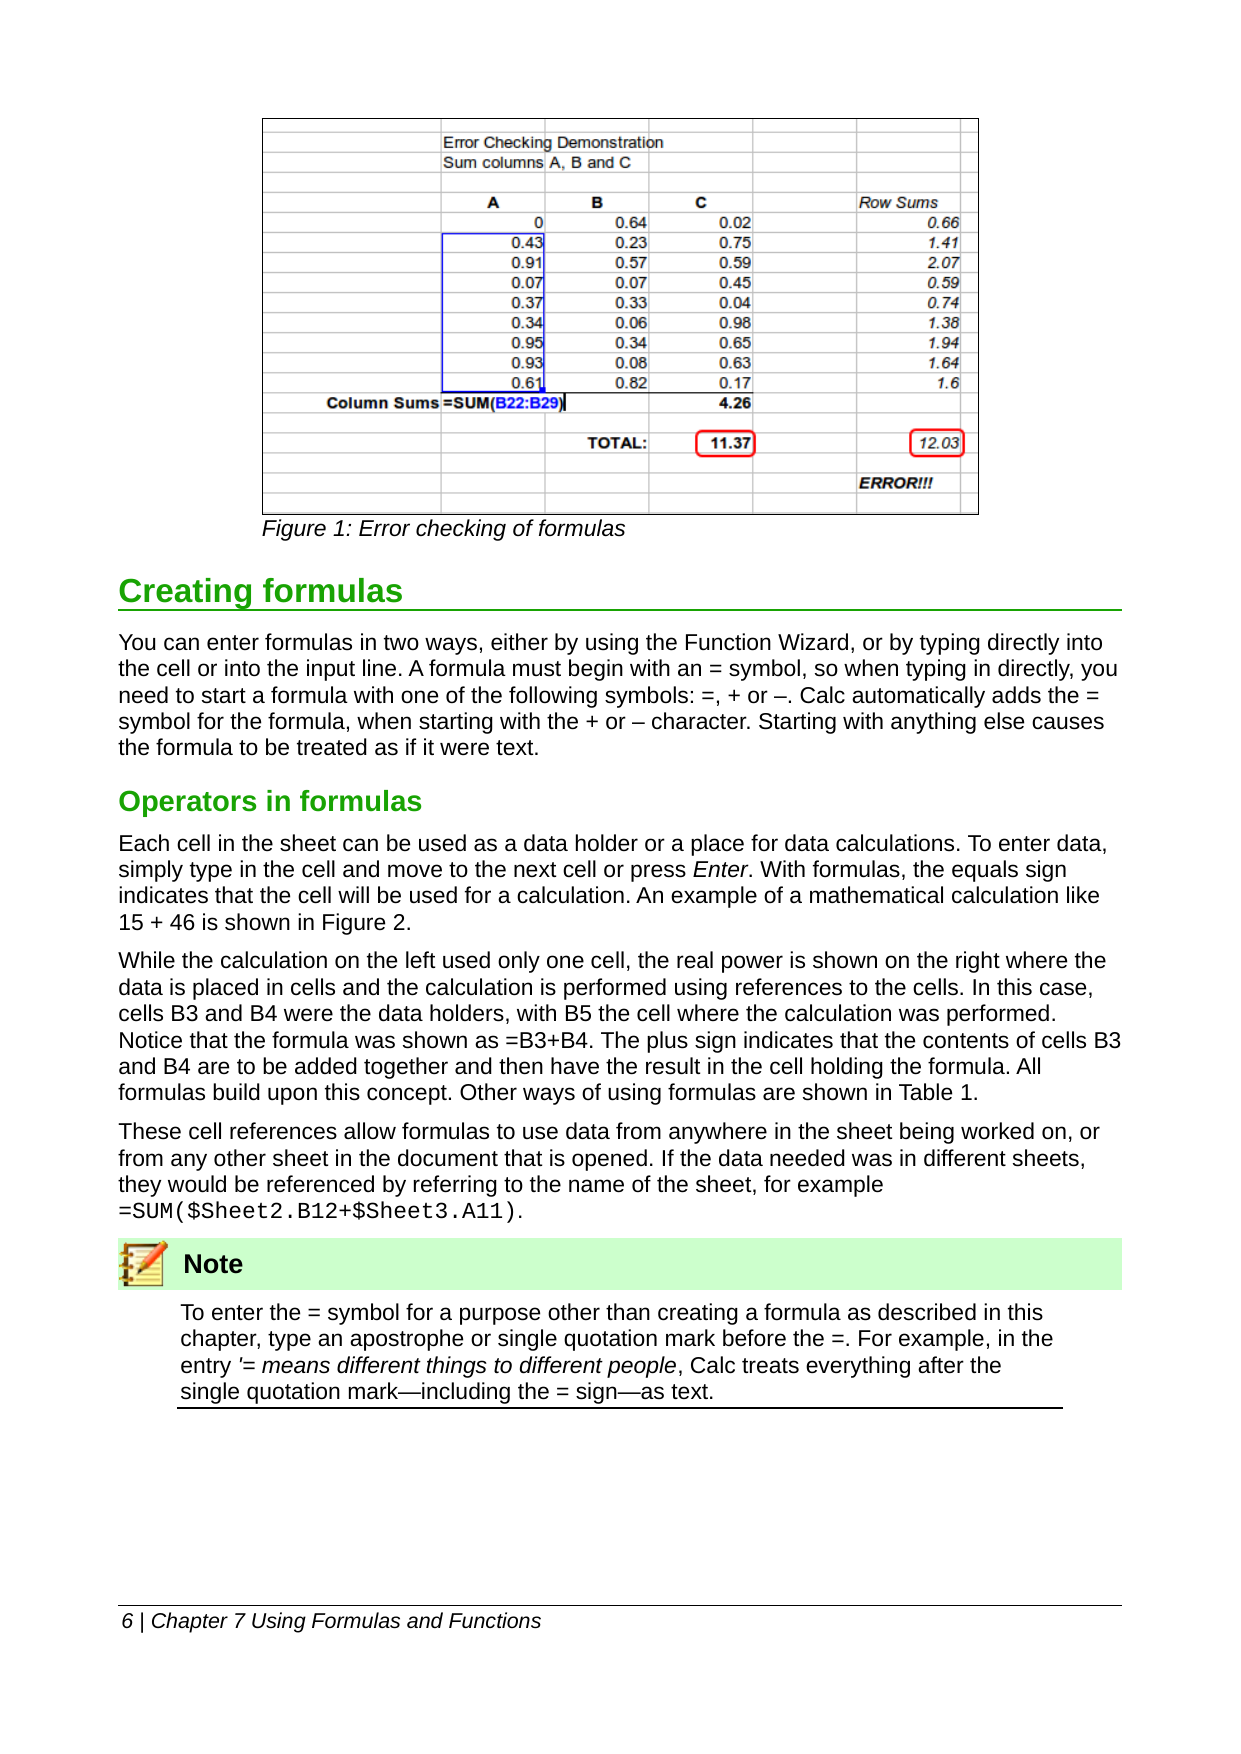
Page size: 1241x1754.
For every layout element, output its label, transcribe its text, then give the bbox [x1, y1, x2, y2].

subtitle Creating formulas [118, 571, 1122, 609]
text These cell references allow formulas to use data from anywhere in the sheet being worked on, or from any other sheet in the document that is opened. If the data needed was in different sheets, they would be referenced by referring to the name of the sheet, for example =SUM($Sheet2.B12+$Sheet3.A11). [118, 1118, 1122, 1226]
subtitle Operators in formulas [118, 784, 1122, 818]
text Figure 1: Error checking of formulas [262, 515, 979, 541]
text To enter the = symbol for a purpose other than creating a formula as described in this chapter, type an apostrophe or single quotation mark before the =. For example, in the entry '= means different things to different people, Calc treats everything after the single quotation mark—including the = sign—as text. [177, 1296, 1063, 1407]
subtitle Note [118, 1238, 1122, 1290]
text Each cell in the sheet can be used as a data holder or a place for data calculations. To enter data, simply type in the cell and move to the next cell or press Enter. With formulas, the equals sign indicates that the cell will be used for a calculation. An example of a mathematical calculation like 15 + 46 is shown in Figure 2. [118, 829, 1122, 935]
picture [263, 119, 978, 514]
text You can enter formulas in two ways, either by using the Function Wizard, or by typing directly into the cell or into the input line. A formula must begin with an = symbol, so when typing in directly, you need to start a formula with one of the following symbols: =, + or –. Calc automatically adds the = symbol for the formula, when starting with the + or – character. Starting with anything else causes the formula to be treated as if it were text. [118, 629, 1122, 761]
picture [119, 1239, 170, 1290]
text While the calculation on the left used only one cell, the real power is shown on the right where the data is placed in cells and the calculation is performed using references to the cells. In this case, cells B3 and B4 were the data holders, with B5 the cell where the calculation was performed. Notice that the formula was shown as =B3+B4. The plus sign indicates that the contents of cells B3 and B4 are to be added together and then have the result in the cell holding the formula. All formulas build upon this concept. Other ways of using formulas are shown in Table 1. [118, 947, 1122, 1106]
